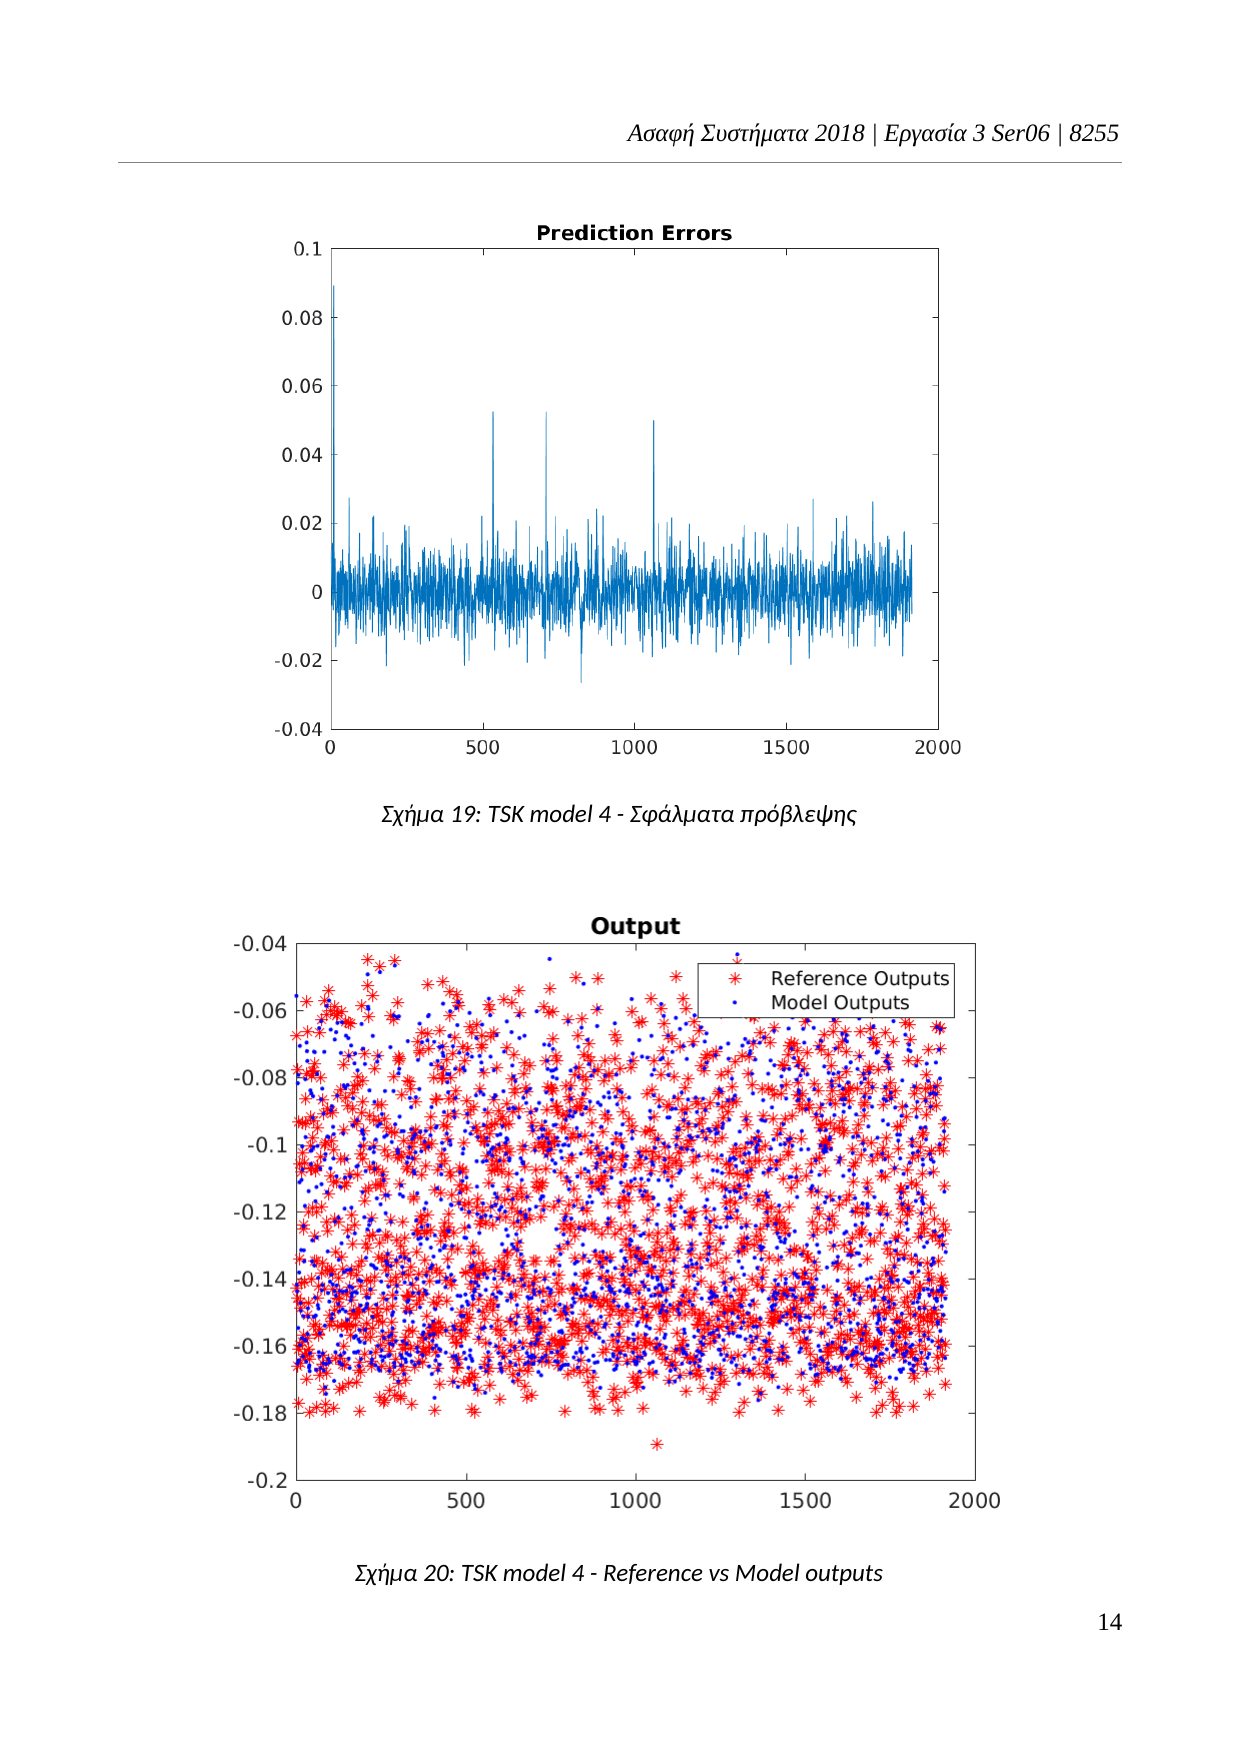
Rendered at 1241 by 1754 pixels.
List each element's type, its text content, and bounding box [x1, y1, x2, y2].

text Σχήμα 19: TSK model 4 - Σφάλματα πρόβλεψης [228, 792, 1012, 828]
picture [228, 204, 1012, 792]
text Σχήμα 20: TSK model 4 - Reference vs Model outputs [183, 1551, 1058, 1588]
picture [182, 895, 1058, 1551]
